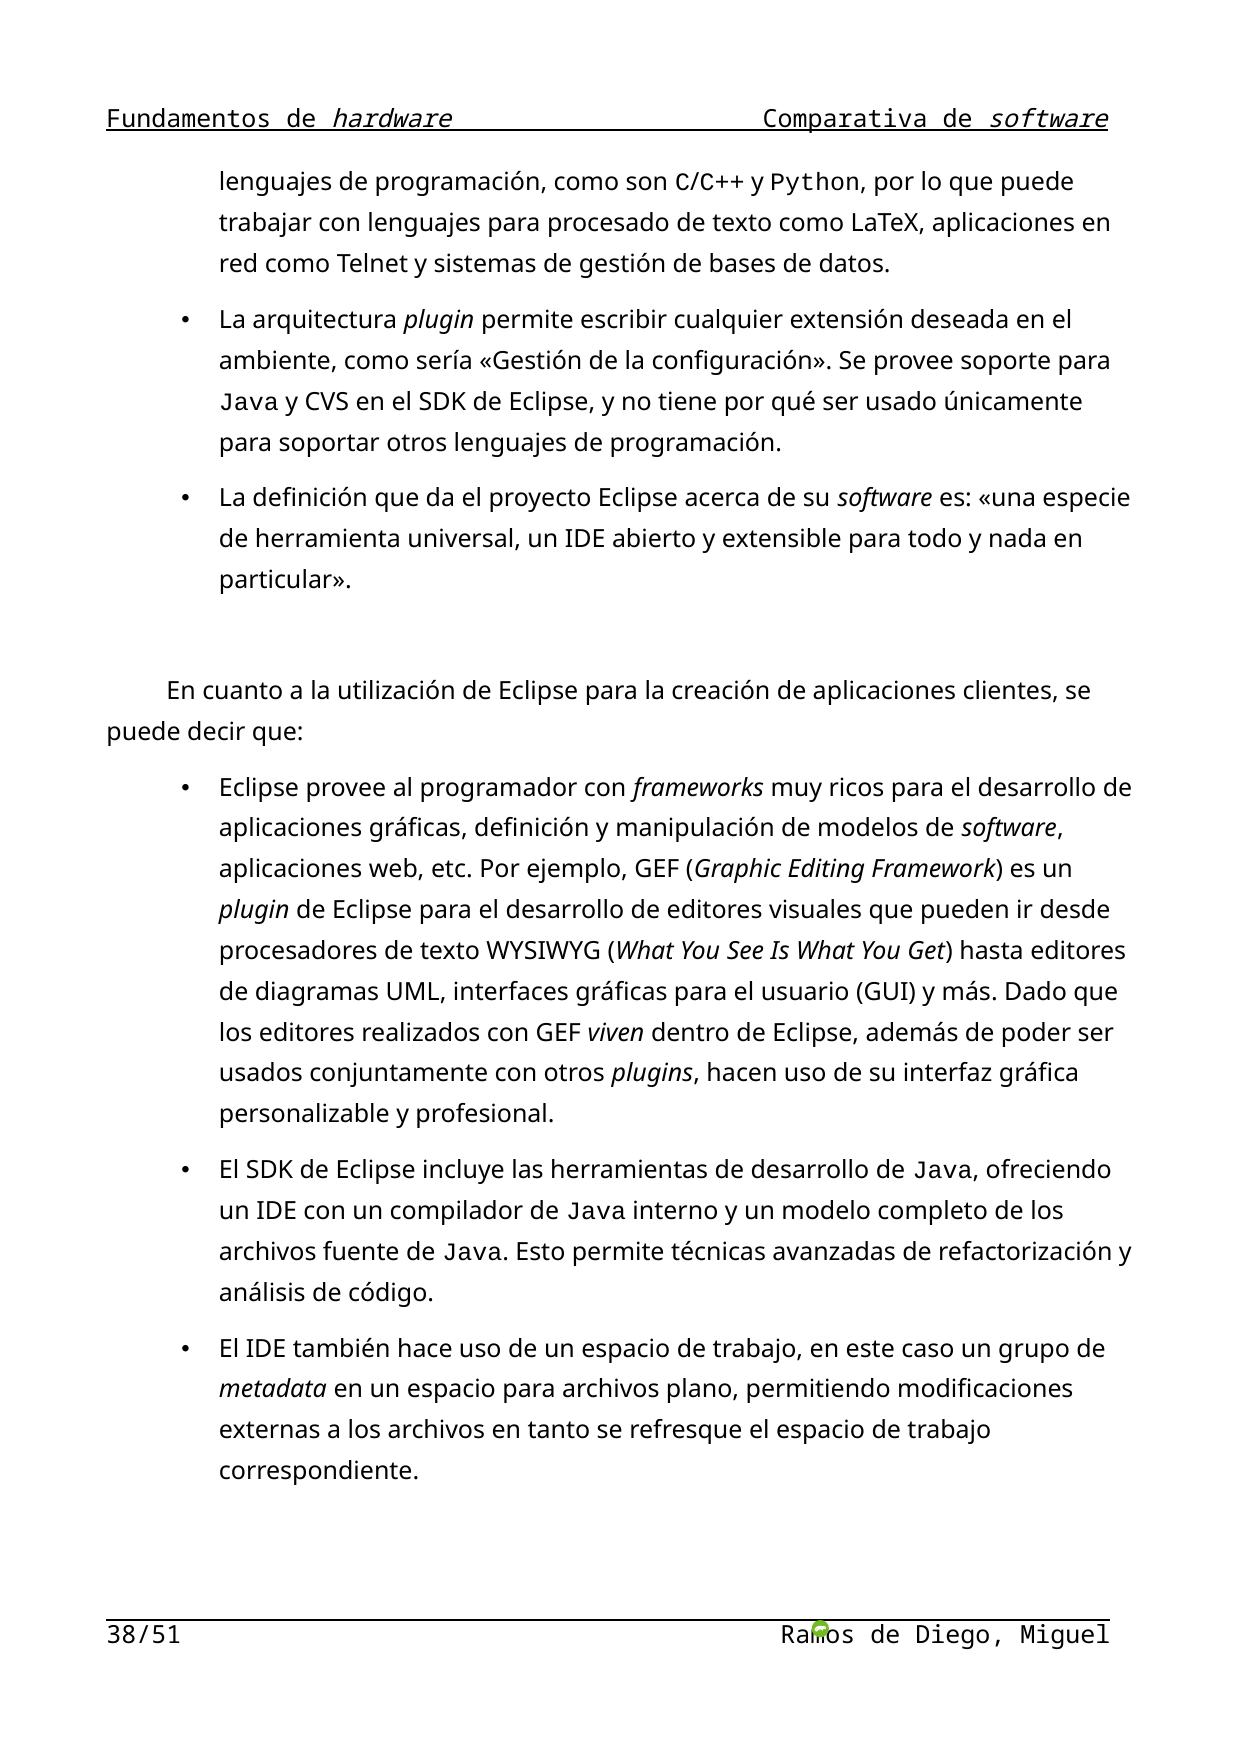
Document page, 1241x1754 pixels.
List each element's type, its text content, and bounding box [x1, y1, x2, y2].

list Eclipse provee al programador con frameworks muy ricos para el desarrollo de aplicaciones gráficas, definición y manipulación de modelos de software, aplicaciones web, etc. Por ejemplo, GEF (Graphic Editing Framework) es un plugin de Eclipse para el desarrollo de editores visuales que pueden ir desde procesadores de texto WYSIWYG (What You See Is What You Get) hasta editores de diagramas UML, interfaces gráficas para el usuario (GUI) y más. Dado que los editores realizados con GEF viven dentro de Eclipse, además de poder ser usados conjuntamente con otros plugins, hacen uso de su interfaz gráfica personalizable y profesional. [181, 769, 1134, 1130]
text En cuanto a la utilización de Eclipse para la creación de aplicaciones clientes, se puede decir que: [106, 673, 1134, 748]
list La definición que da el proyecto Eclipse acerca de su software es: «una especie de herramienta universal, un IDE abierto y extensible para todo y nada en particular». [181, 480, 1134, 596]
list lenguajes de programación, como son C/C++ y Python, por lo que puede trabajar con lenguajes para procesado de texto como LaTeX, aplicaciones en red como Telnet y sistemas de gestión de bases de datos. [181, 164, 1134, 280]
list La arquitectura plugin permite escribir cualquier extensión deseada en el ambiente, como sería «Gestión de la configuración». Se provee soporte para Java y CVS en el SDK de Eclipse, y no tiene por qué ser usado únicamente para soportar otros lenguajes de programación. [181, 301, 1134, 458]
list El IDE también hace uso de un espacio de trabajo, en este caso un grupo de metadata en un espacio para archivos plano, permitiendo modificaciones externas a los archivos en tanto se refresque el espacio de trabajo correspondiente. [181, 1330, 1134, 1487]
list El SDK de Eclipse incluye las herramientas de desarrollo de Java, ofreciendo un IDE con un compilador de Java interno y un modelo completo de los archivos fuente de Java. Esto permite técnicas avanzadas de refactorización y análisis de código. [181, 1151, 1134, 1309]
